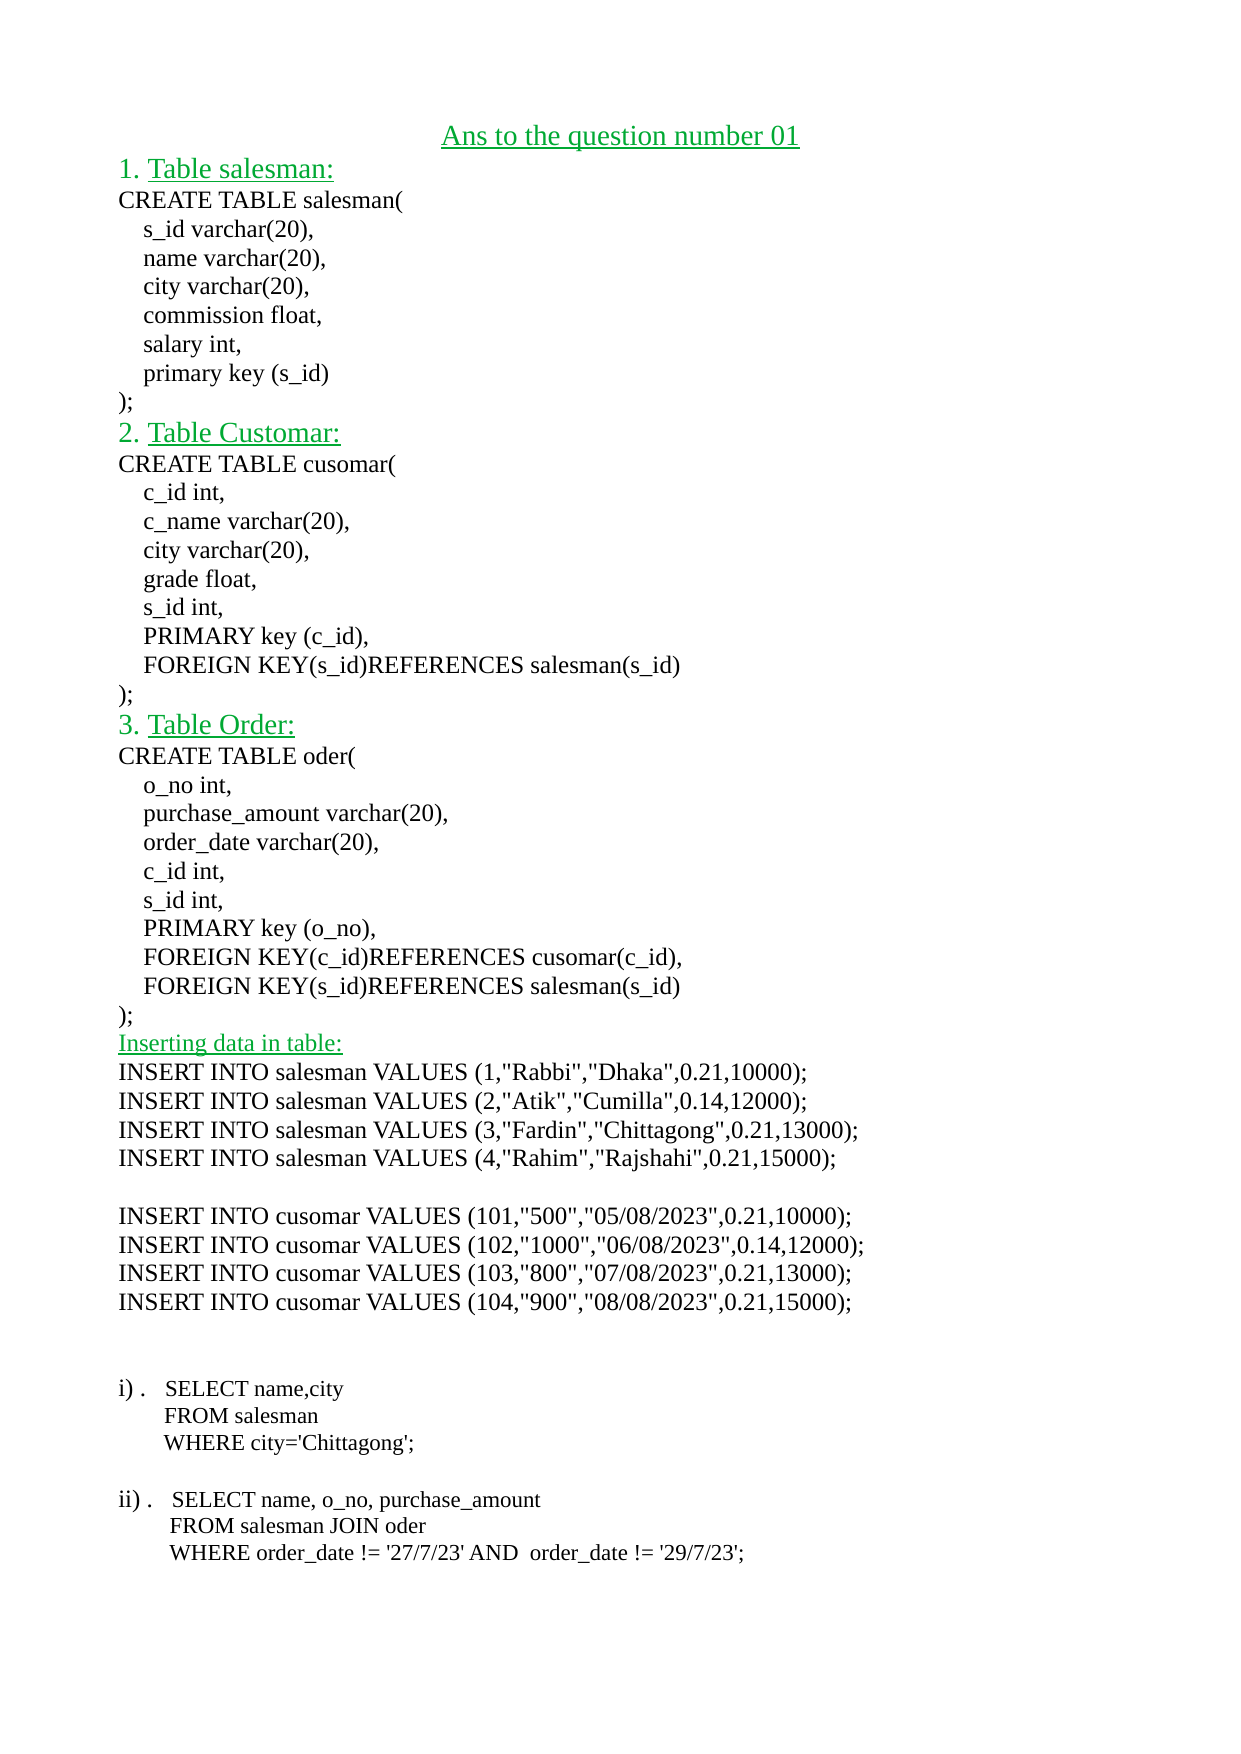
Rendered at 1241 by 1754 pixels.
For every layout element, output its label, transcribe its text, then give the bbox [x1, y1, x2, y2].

text commission float, [118, 300, 1122, 329]
text salary int, [118, 329, 1122, 358]
text ); [118, 386, 1122, 415]
text ); [118, 1000, 1122, 1028]
text FOREIGN KEY(s_id)REFERENCES salesman(s_id) [118, 971, 1122, 1000]
text name varchar(20), [118, 243, 1122, 271]
text ii) . SELECT name, o_no, purchase_amount [118, 1484, 1122, 1512]
text FROM salesman [118, 1402, 1122, 1429]
text o_no int, [118, 770, 1122, 798]
text WHERE order_date != '27/7/23' AND order_date != '29/7/23'; [118, 1539, 1122, 1565]
text INSERT INTO salesman VALUES (3,"Fardin","Chittagong",0.21,13000); [118, 1115, 1122, 1143]
text c_name varchar(20), [118, 506, 1122, 535]
text Ans to the question number 01 [118, 118, 1122, 152]
text INSERT INTO cusomar VALUES (103,"800","07/08/2023",0.21,13000); [118, 1258, 1122, 1287]
text INSERT INTO cusomar VALUES (102,"1000","06/08/2023",0.14,12000); [118, 1230, 1122, 1258]
text INSERT INTO cusomar VALUES (104,"900","08/08/2023",0.21,15000); [118, 1287, 1122, 1316]
text PRIMARY key (c_id), [118, 621, 1122, 650]
text primary key (s_id) [118, 358, 1122, 386]
text INSERT INTO cusomar VALUES (101,"500","05/08/2023",0.21,10000); [118, 1201, 1122, 1230]
text Inserting data in table: [118, 1028, 1122, 1057]
text CREATE TABLE salesman( [118, 185, 1122, 214]
text 2. Table Customar: [118, 415, 1122, 449]
text c_id int, [118, 477, 1122, 506]
text INSERT INTO salesman VALUES (2,"Atik","Cumilla",0.14,12000); [118, 1086, 1122, 1115]
text PRIMARY key (o_no), [118, 913, 1122, 942]
text city varchar(20), [118, 271, 1122, 300]
text city varchar(20), [118, 535, 1122, 564]
text FOREIGN KEY(s_id)REFERENCES salesman(s_id) [118, 650, 1122, 679]
text i) . SELECT name,city [118, 1373, 1122, 1402]
text WHERE city='Chittagong'; [118, 1429, 1122, 1455]
text CREATE TABLE cusomar( [118, 449, 1122, 477]
text order_date varchar(20), [118, 827, 1122, 856]
text FROM salesman JOIN oder [118, 1512, 1122, 1539]
text 1. Table salesman: [118, 152, 1122, 185]
text s_id int, [118, 592, 1122, 621]
text s_id varchar(20), [118, 214, 1122, 243]
text CREATE TABLE oder( [118, 741, 1122, 770]
text 3. Table Order: [118, 707, 1122, 741]
text INSERT INTO salesman VALUES (4,"Rahim","Rajshahi",0.21,15000); [118, 1143, 1122, 1172]
text INSERT INTO salesman VALUES (1,"Rabbi","Dhaka",0.21,10000); [118, 1057, 1122, 1086]
text purchase_amount varchar(20), [118, 798, 1122, 827]
text c_id int, [118, 856, 1122, 885]
text ); [118, 679, 1122, 707]
text FOREIGN KEY(c_id)REFERENCES cusomar(c_id), [118, 942, 1122, 971]
text grade float, [118, 564, 1122, 592]
text s_id int, [118, 885, 1122, 913]
